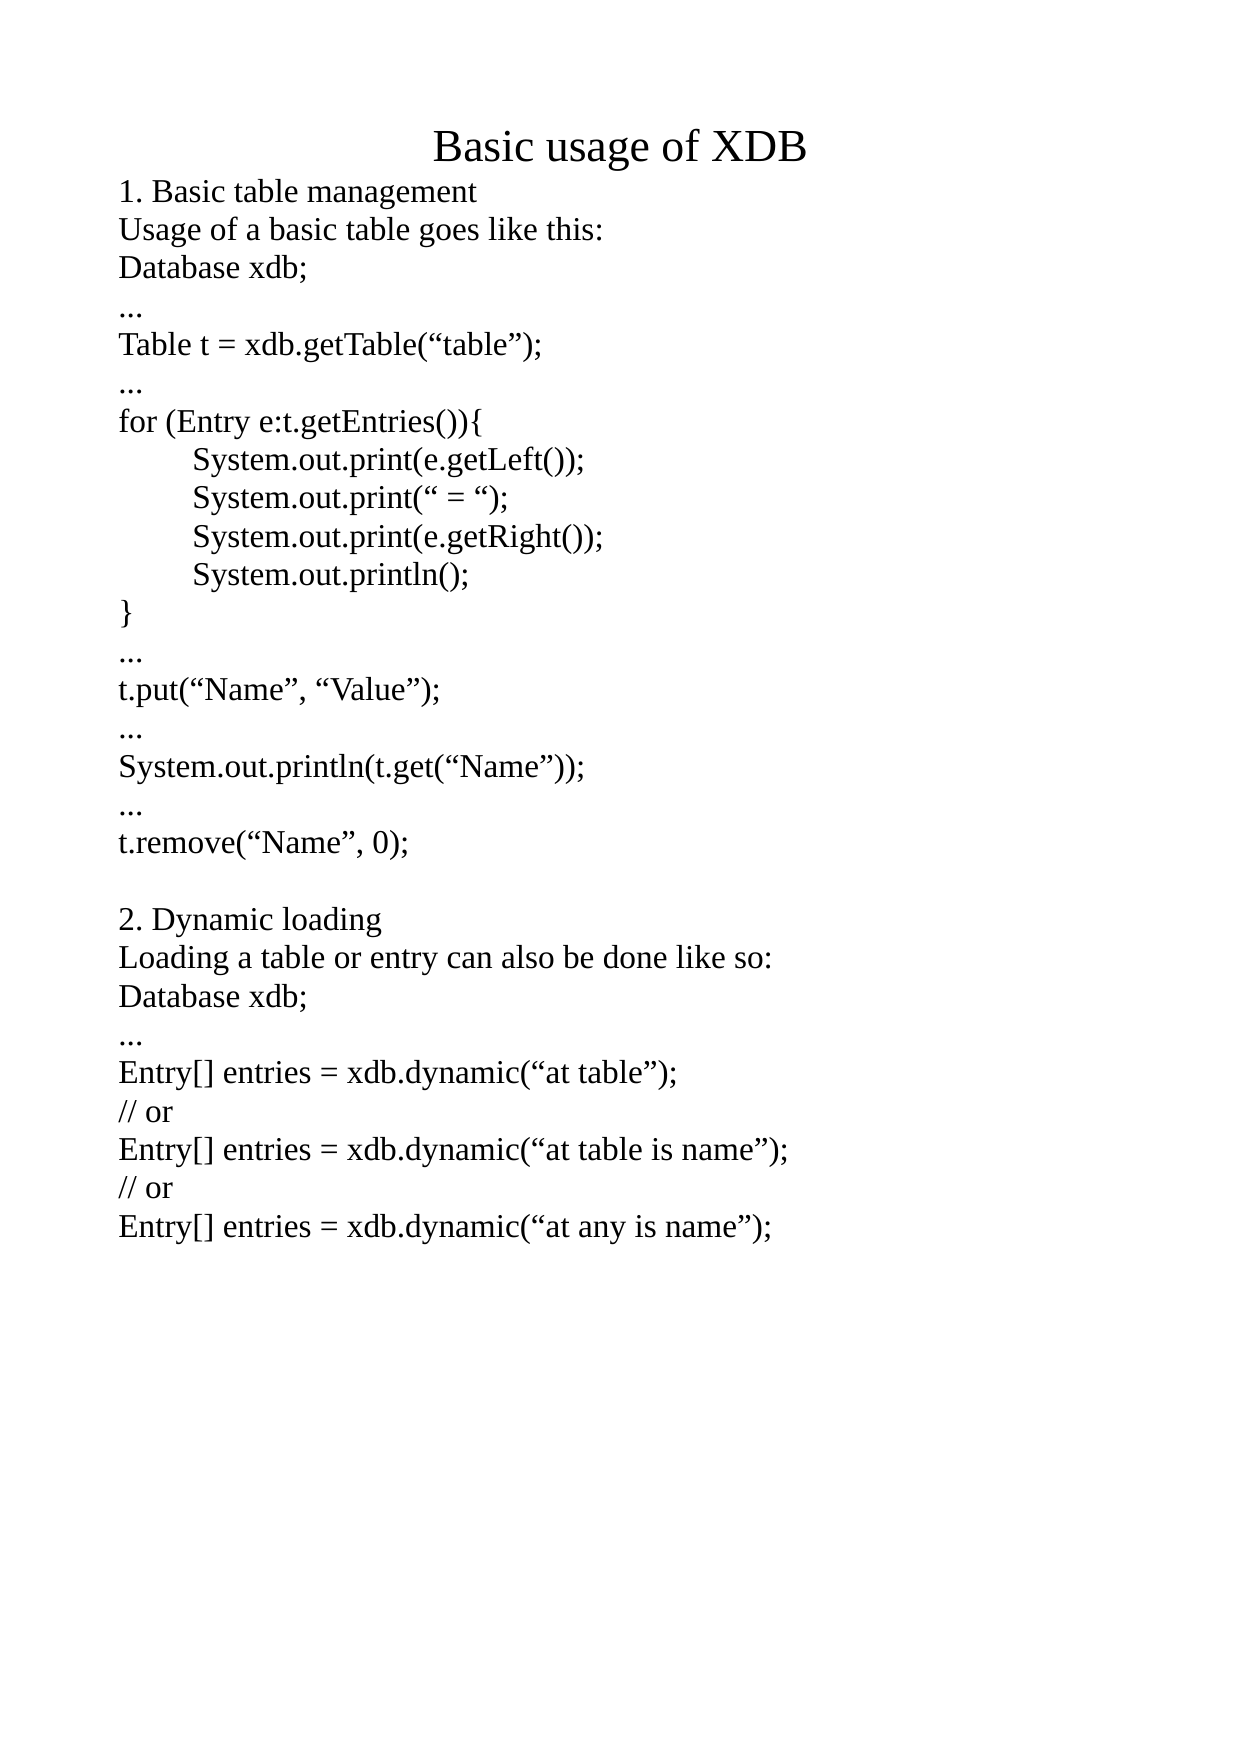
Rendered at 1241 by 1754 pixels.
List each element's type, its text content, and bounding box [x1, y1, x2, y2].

text Database xdb; [118, 976, 1122, 1014]
text This is used for ease of use when creating interactive UIs. [118, 1397, 1122, 1436]
text ... [118, 362, 1122, 401]
text System.out.println(t.get(“Name”)); [118, 746, 1122, 784]
text 1. Basic table management [118, 171, 1122, 209]
text ... [118, 1014, 1122, 1052]
text You can also use ‘-’ as a backspace thing to delete a previous character. [118, 1321, 1122, 1359]
text Table t = xdb.getTable(“table”); [118, 324, 1122, 362]
text ... [118, 286, 1122, 324]
text Loading a table or entry can also be done like so: [118, 937, 1122, 976]
text Entry[] entries = xdb.dynamic(“at any is name”); [118, 1206, 1122, 1244]
text Basic usage of XDB [118, 118, 1122, 171]
text // or [118, 1167, 1122, 1206]
text 2. Dynamic loading [118, 899, 1122, 937]
text for (Entry e:t.getEntries()){ [118, 401, 1122, 439]
text t.remove(“Name”, 0); [118, 822, 1122, 861]
text t.put(“Name”, “Value”); [118, 669, 1122, 707]
text System.out.print(“ = “); [118, 477, 1122, 516]
text Entry[] entries = xdb.dynamic(“at table”); [118, 1052, 1122, 1091]
text Database xdb; [118, 247, 1122, 286]
text System.out.print(e.getLeft()); [118, 439, 1122, 477]
text ... [118, 707, 1122, 746]
text ... [118, 631, 1122, 669]
text Using dynamic shortcuts [118, 1282, 1122, 1321]
text e.g. xdb.dynamic(“at table is name’-’’-’’-’’-’hello”); [118, 1359, 1122, 1397]
text Usage of a basic table goes like this: [118, 209, 1122, 247]
text // or [118, 1091, 1122, 1129]
text System.out.print(e.getRight()); [118, 516, 1122, 554]
text System.out.println(); [118, 554, 1122, 592]
text Entry[] entries = xdb.dynamic(“at table is name”); [118, 1129, 1122, 1167]
text ... [118, 784, 1122, 822]
text } [118, 592, 1122, 631]
